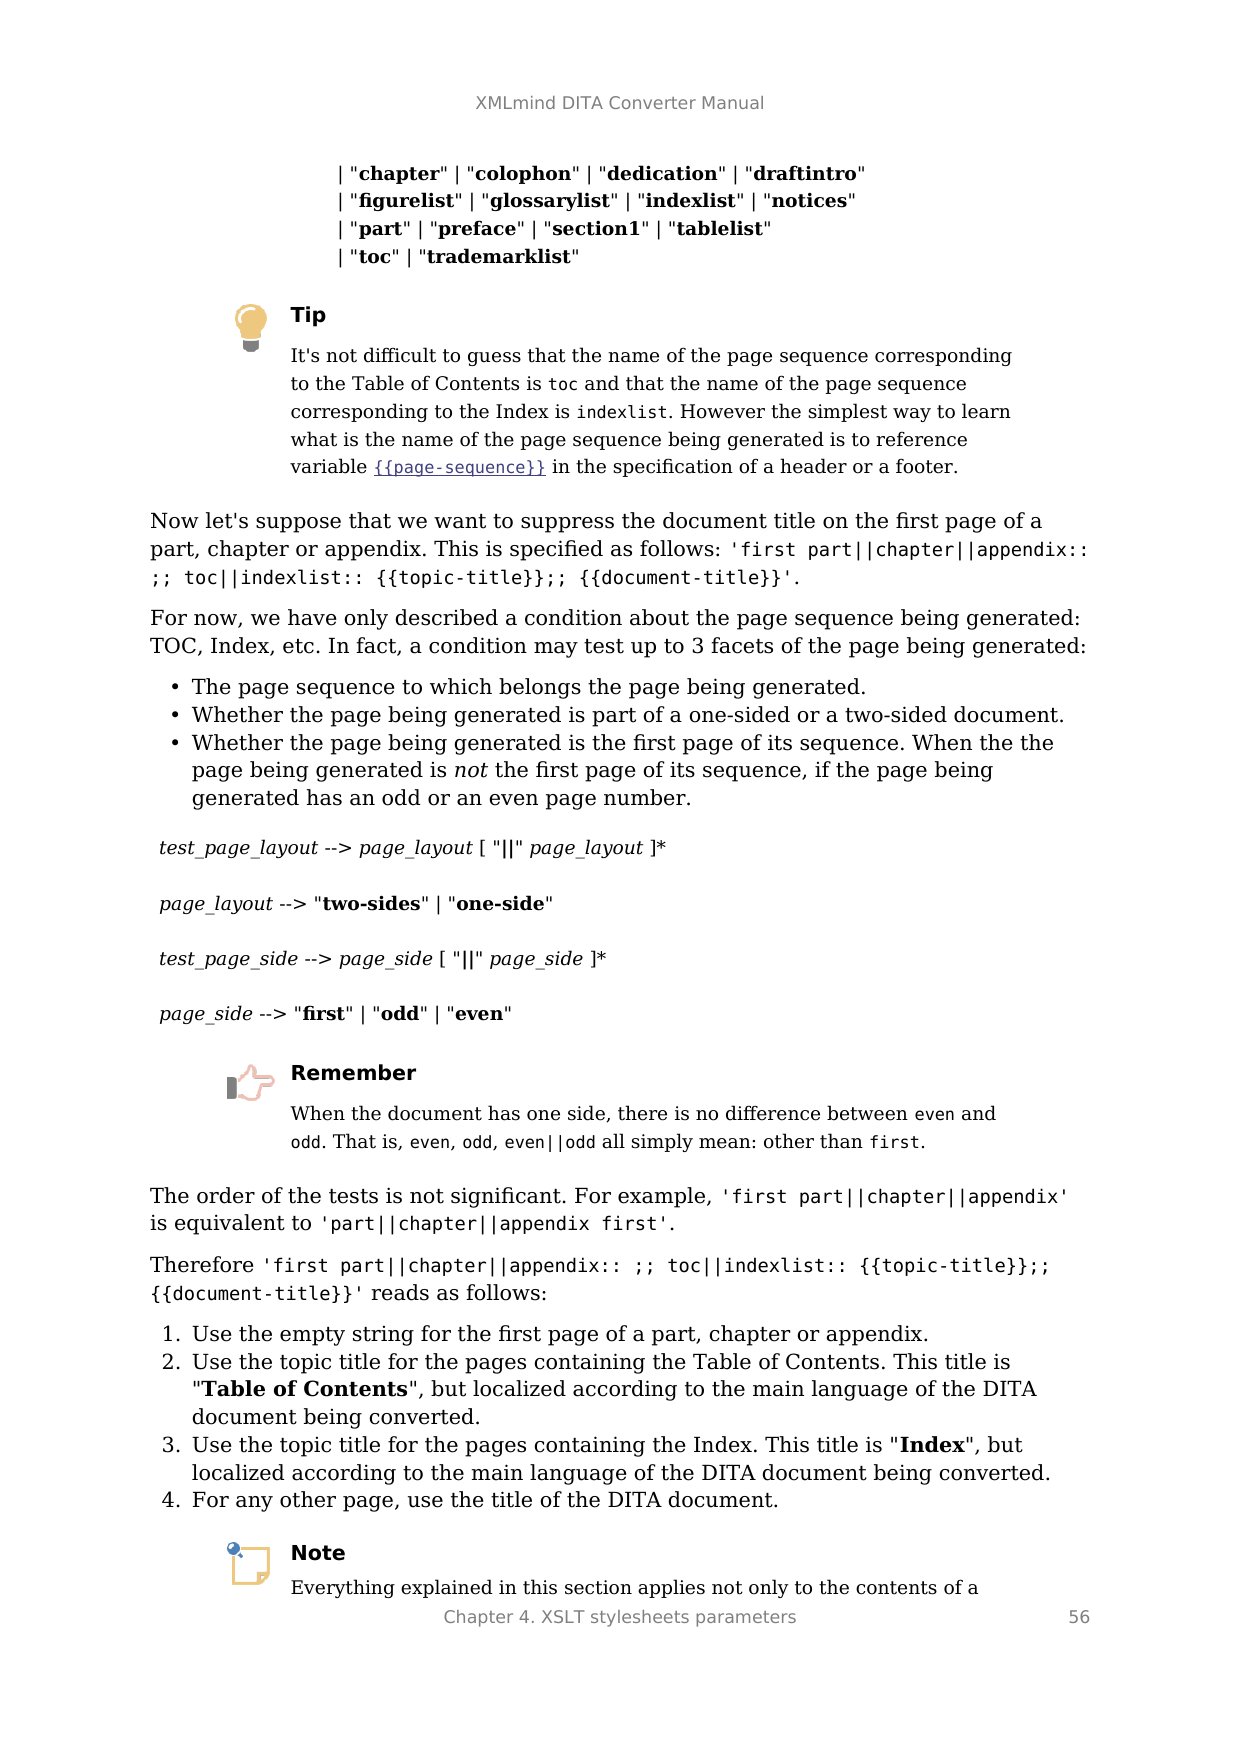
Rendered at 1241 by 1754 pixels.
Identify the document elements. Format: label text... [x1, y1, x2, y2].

table_header Remember When the document has one side, there is no difference between even and odd. That is, even, odd, even||odd all simply mean: other than first. [290, 1060, 1015, 1152]
text For now, we have only described a condition about the page sequence being generated: TOC, Index, etc. In fact, a condition may test up to 3 facets of the page being generated: [150, 603, 1090, 658]
table_header [225, 1540, 290, 1599]
text Therefore 'first part||chapter||appendix:: ;; toc||indexlist:: {{topic-title}};; {{document-title}}' reads as follows: [150, 1249, 1090, 1305]
list For any other page, use the title of the DITA document. [150, 1485, 1090, 1512]
list Use the topic title for the pages containing the Table of Contents. This title is "Table of Contents", but localized according to the main language of the DITA document being converted. [150, 1346, 1090, 1429]
table_header Note Everything explained in this section applies not only to the contents of a [290, 1540, 1015, 1599]
picture [225, 302, 275, 353]
text | "chapter" | "colophon" | "dedication" | "draftintro" | "figurelist" | "glossarylist" | "indexlist" | "notices" | "part" | "preface" | "section1" | "tablelist" | "toc" | "trademarklist" [152, 150, 1088, 274]
list The page sequence to which belongs the page being generated. [150, 672, 1090, 699]
picture [225, 1540, 275, 1591]
list Whether the page being generated is part of a one-sided or a two-sided document. [150, 699, 1090, 727]
picture [225, 1059, 275, 1110]
text The order of the tests is not significant. For example, 'first part||chapter||appendix' is equivalent to 'part||chapter||appendix first'. [150, 1180, 1090, 1236]
table_header Tip It's not difficult to guess that the name of the page sequence corresponding to the Table of Contents is toc and that the name of the page sequence corresponding to the Index is indexlist. However the simplest way to learn what is the name of the page sequence being generated is to reference variable {{page-sequence}} in the specification of a header or a footer. [290, 302, 1015, 478]
text Now let's suppose that we want to suppress the document title on the first page of a part, chapter or appendix. This is specified as follows: 'first part||chapter||appendix:: ;; toc||indexlist:: {{topic-title}};; {{document-title}}'. [150, 506, 1090, 589]
list Use the topic title for the pages containing the Index. This title is "Index", but localized according to the main language of the DITA document being converted. [150, 1429, 1090, 1485]
list Whether the page being generated is the first page of its sequence. When the the page being generated is not the first page of its sequence, if the page being generated has an odd or an even page number. [150, 727, 1090, 810]
table_header [225, 1060, 290, 1152]
list Use the empty string for the first page of a part, chapter or appendix. [150, 1318, 1090, 1346]
table_header [225, 302, 290, 478]
text test_page_layout --> page_layout [ "||" page_layout ]* page_layout --> "two-sides" | "one-side" test_page_side --> page_side [ "||" page_side ]* page_side --> "first" | "odd" | "even" [152, 824, 1088, 1032]
